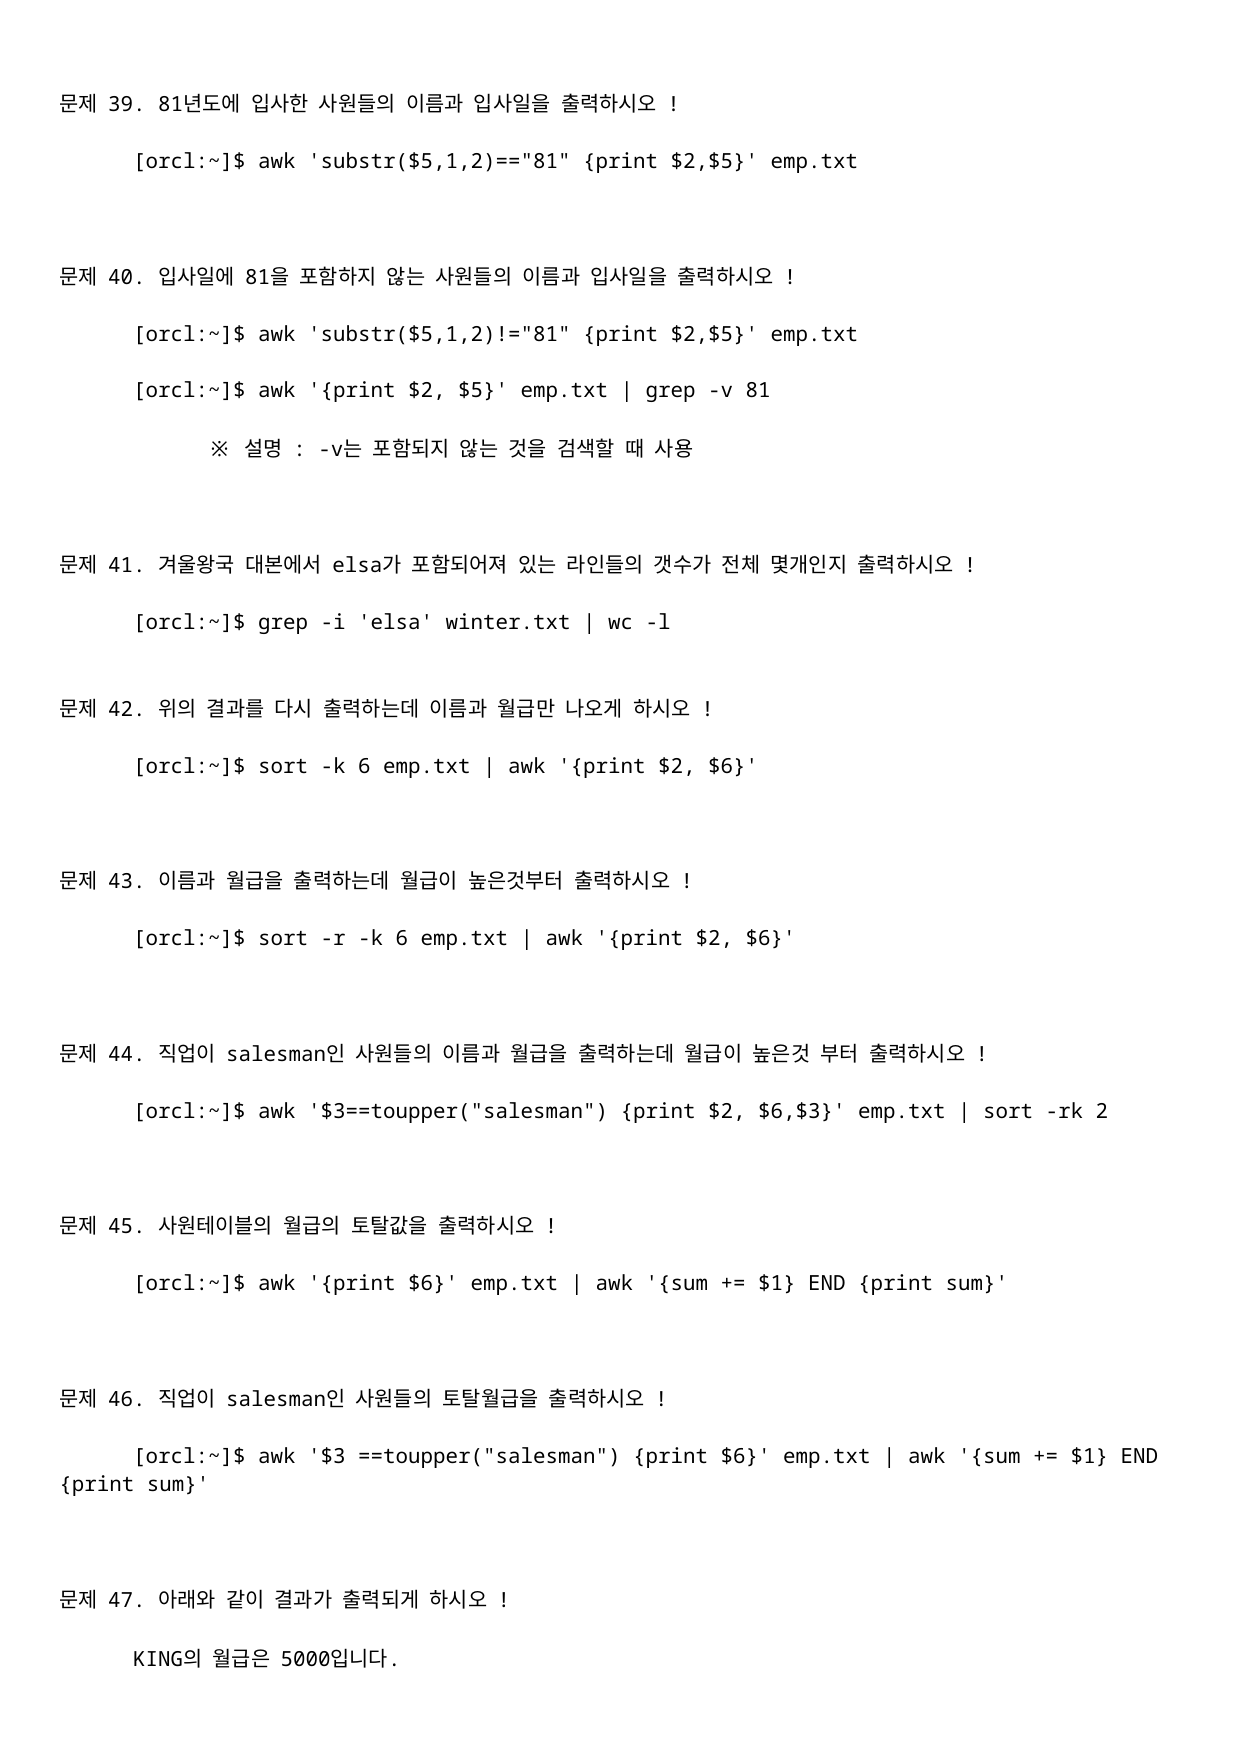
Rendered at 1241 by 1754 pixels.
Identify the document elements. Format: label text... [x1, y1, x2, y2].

text 문제 45. 사원테이블의 월급의 토탈값을 출력하시오 ! [59, 1210, 1180, 1240]
text 문제 47. 아래와 같이 결과가 출력되게 하시오 ! [59, 1583, 1180, 1613]
text [orcl:~]$ awk '$3 ==toupper("salesman") {print $6}' emp.txt | awk '{sum += $1} END {print sum}' [59, 1441, 1180, 1498]
text [orcl:~]$ awk '$3==toupper("salesman") {print $2, $6,$3}' emp.txt | sort -rk 2 [59, 1096, 1180, 1124]
text 문제 43. 이름과 월급을 출력하는데 월급이 높은것부터 출력하시오 ! [59, 865, 1180, 895]
text [orcl:~]$ sort -r -k 6 emp.txt | awk '{print $2, $6}' [59, 923, 1180, 952]
text [orcl:~]$ awk 'substr($5,1,2)=="81" {print $2,$5}' emp.txt [59, 146, 1180, 175]
text 문제 42. 위의 결과를 다시 출력하는데 이름과 월급만 나오게 하시오 ! [59, 692, 1180, 722]
text 문제 46. 직업이 salesman인 사원들의 토탈월급을 출력하시오 ! [59, 1382, 1180, 1412]
text [orcl:~]$ grep -i 'elsa' winter.txt | wc -l [59, 607, 1180, 635]
text 문제 39. 81년도에 입사한 사원들의 이름과 입사일을 출력하시오 ! [59, 87, 1180, 118]
text 문제 40. 입사일에 81을 포함하지 않는 사원들의 이름과 입사일을 출력하시오 ! [59, 260, 1180, 290]
text 문제 44. 직업이 salesman인 사원들의 이름과 월급을 출력하는데 월급이 높은것 부터 출력하시오 ! [59, 1037, 1180, 1067]
text [orcl:~]$ awk '{print $6}' emp.txt | awk '{sum += $1} END {print sum}' [59, 1268, 1180, 1297]
text KING의 월급은 5000입니다. [59, 1642, 1180, 1672]
text [orcl:~]$ awk 'substr($5,1,2)!="81" {print $2,$5}' emp.txt [59, 319, 1180, 347]
text [orcl:~]$ awk '{print $2, $5}' emp.txt | grep -v 81 [59, 376, 1180, 404]
text 문제 41. 겨울왕국 대본에서 elsa가 포함되어져 있는 라인들의 갯수가 전체 몇개인지 출력하시오 ! [59, 548, 1180, 578]
text ※ 설명 : -v는 포함되지 않는 것을 검색할 때 사용 [59, 432, 1180, 463]
text [orcl:~]$ sort -k 6 emp.txt | awk '{print $2, $6}' [59, 751, 1180, 779]
